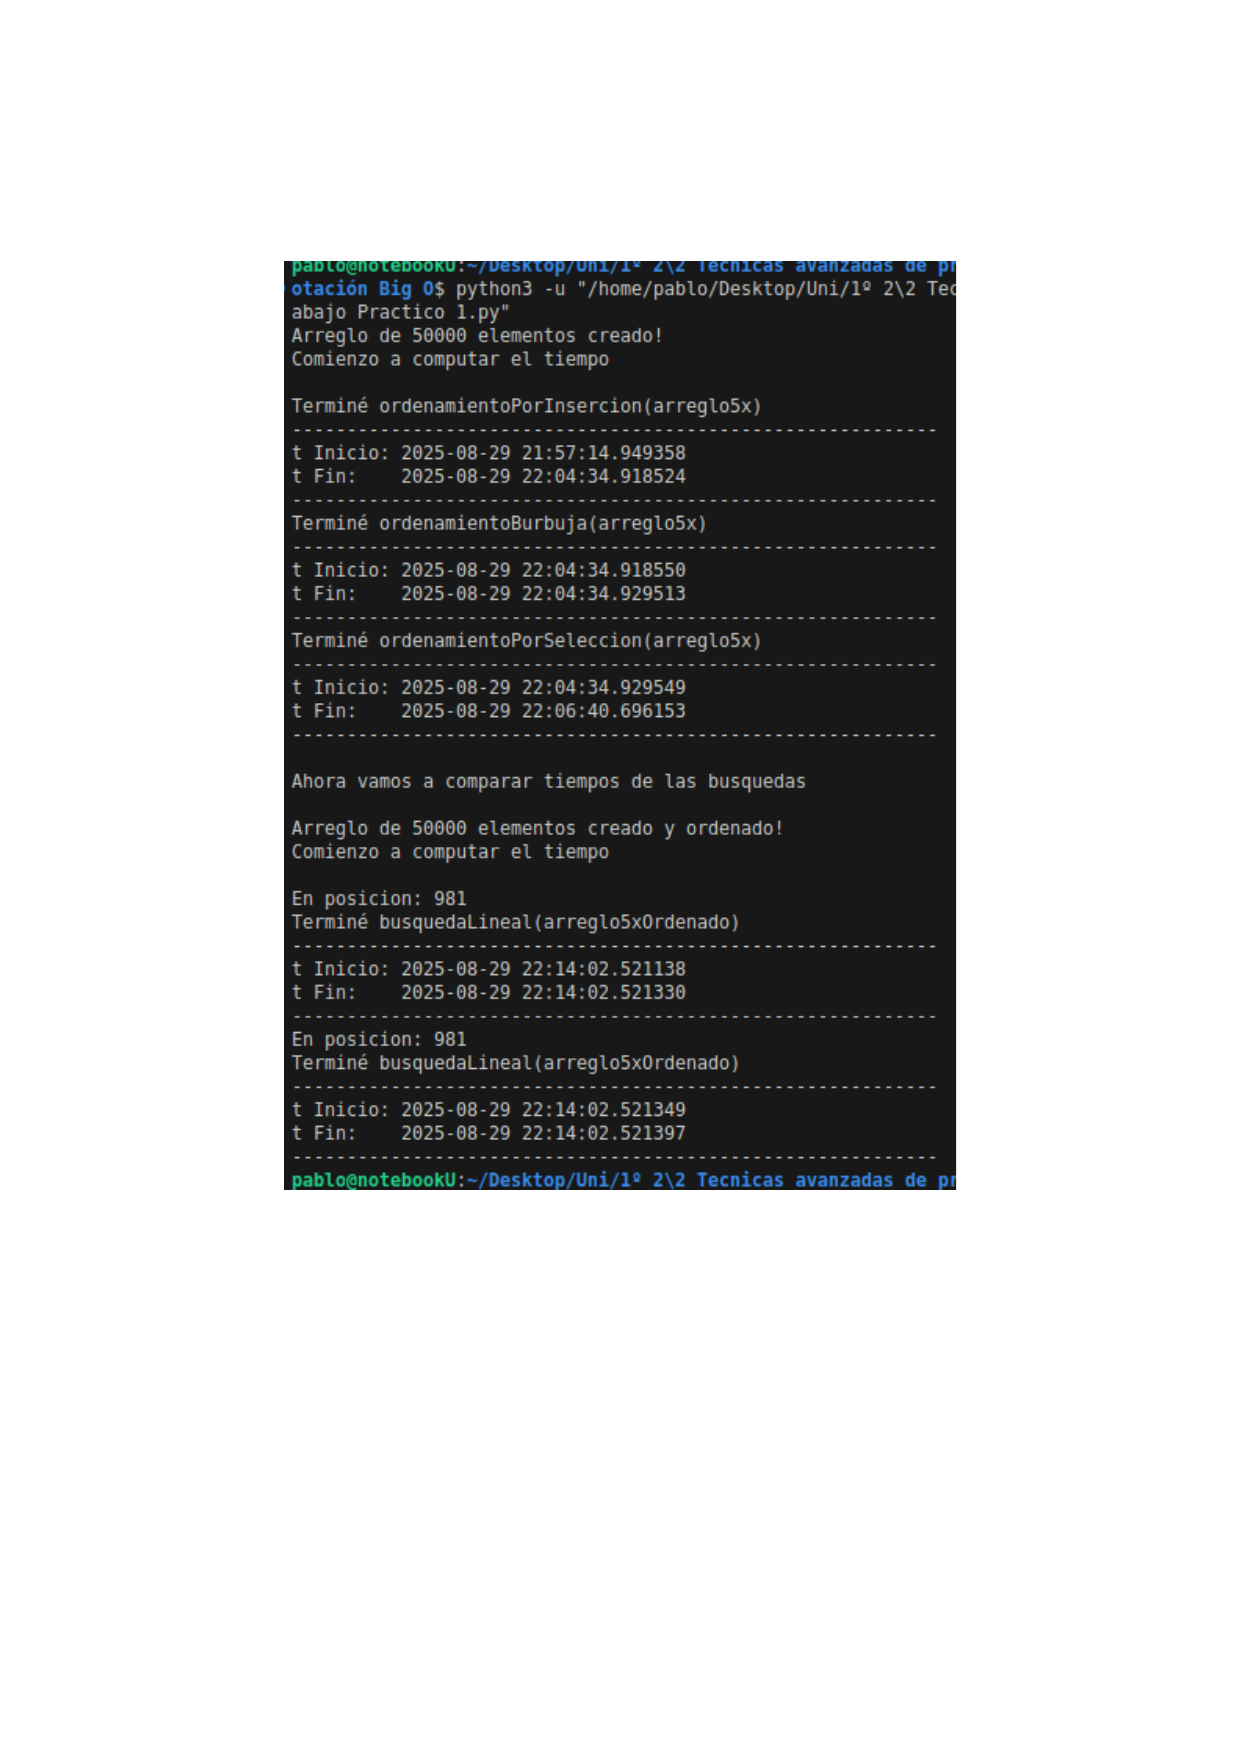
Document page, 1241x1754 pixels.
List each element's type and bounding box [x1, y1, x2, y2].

picture [284, 261, 957, 1190]
